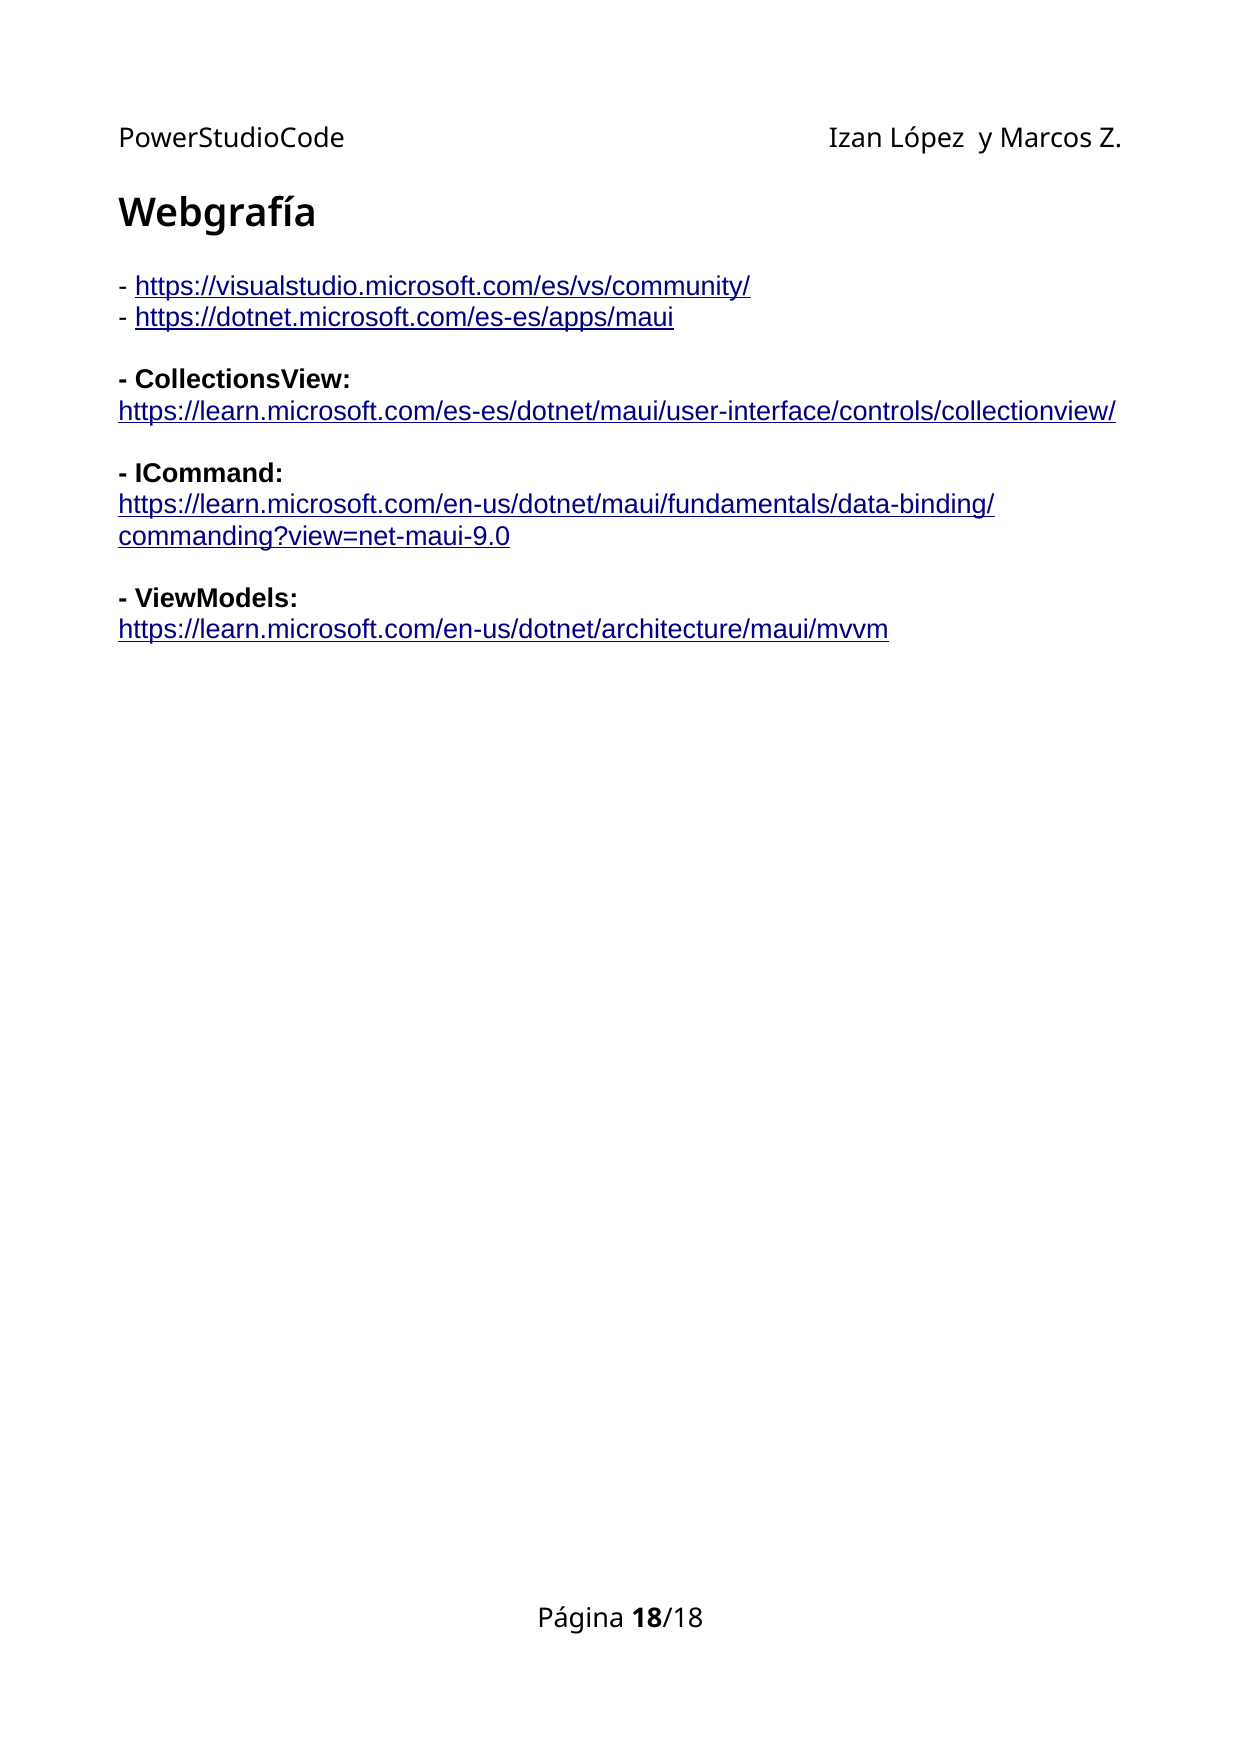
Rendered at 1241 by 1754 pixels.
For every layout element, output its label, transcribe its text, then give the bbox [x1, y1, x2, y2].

text - https://visualstudio.microsoft.com/es/vs/community/ [118, 270, 1122, 301]
subtitle Webgrafía [118, 184, 1122, 238]
text https://learn.microsoft.com/en-us/dotnet/maui/fundamentals/data-binding/commanding?view=net-maui-9.0 [118, 488, 1122, 551]
text https://learn.microsoft.com/en-us/dotnet/architecture/maui/mvvm [118, 613, 1122, 645]
text - CollectionsView: https://learn.microsoft.com/es-es/dotnet/maui/user-interface/controls/collectionview/ [118, 363, 1122, 426]
text - ViewModels: [118, 582, 1122, 613]
text - ICommand: [118, 457, 1122, 488]
text - https://dotnet.microsoft.com/es-es/apps/maui [118, 301, 1122, 332]
